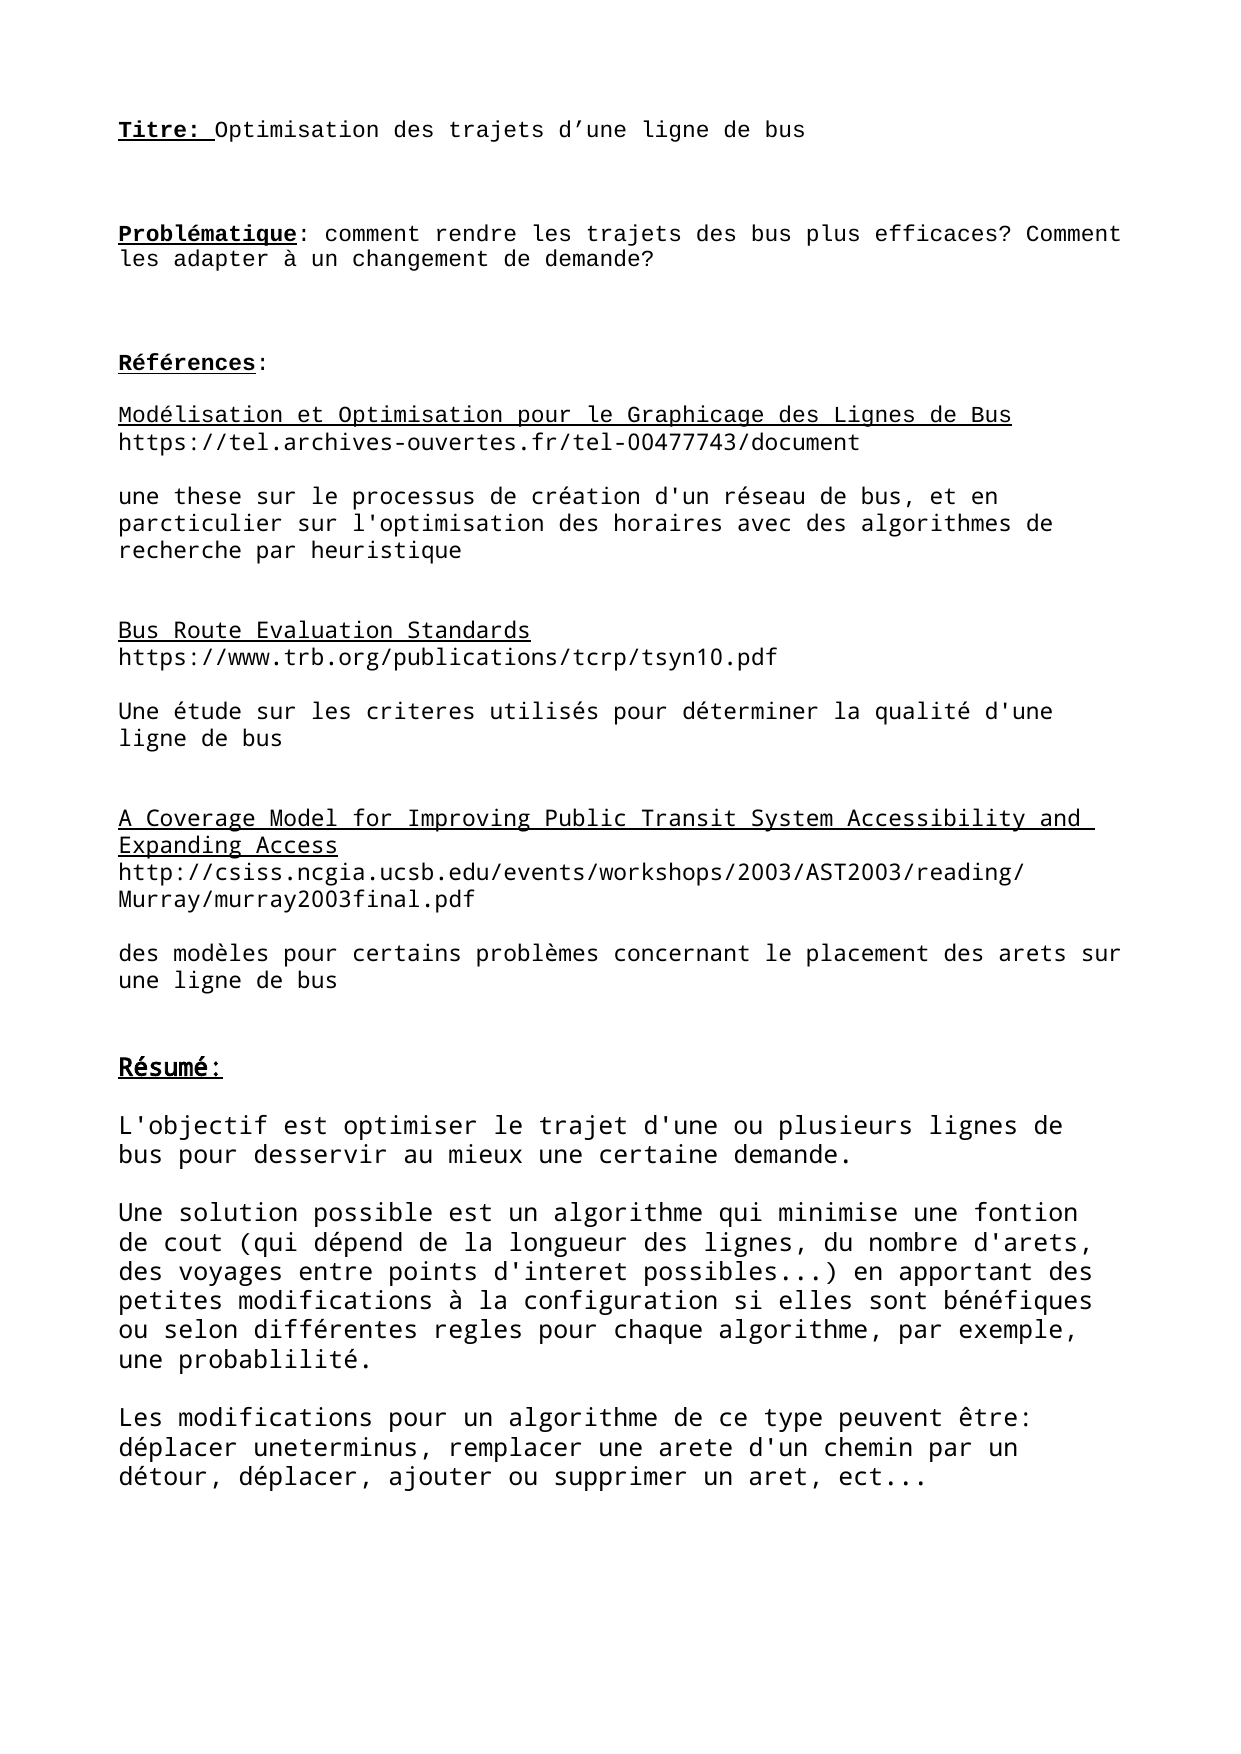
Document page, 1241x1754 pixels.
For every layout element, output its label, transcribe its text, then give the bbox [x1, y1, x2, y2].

text Bus Route Evaluation Standards [118, 617, 1122, 644]
text une these sur le processus de création d'un réseau de bus, et en parcticulier sur l'optimisation des horaires avec des algorithmes de recherche par heuristique [118, 483, 1122, 564]
text Problématique: comment rendre les trajets des bus plus efficaces? Comment les adapter à un changement de demande? [118, 222, 1122, 274]
text http://csiss.ncgia.ucsb.edu/events/workshops/2003/AST2003/reading/Murray/murray2003final.pdf [118, 859, 1122, 913]
text Résumé: [118, 1052, 1122, 1082]
text https://www.trb.org/publications/tcrp/tsyn10.pdf [118, 644, 1122, 671]
text Une étude sur les criteres utilisés pour déterminer la qualité d'une ligne de bus [118, 698, 1122, 752]
text Une solution possible est un algorithme qui minimise une fontion de cout (qui dépend de la longueur des lignes, du nombre d'arets, des voyages entre points d'interet possibles...) en apportant des petites modifications à la configuration si elles sont bénéfiques ou selon différentes regles pour chaque algorithme, par exemple, une probablilité. [118, 1199, 1122, 1374]
text L'objectif est optimiser le trajet d'une ou plusieurs lignes de bus pour desservir au mieux une certaine demande. [118, 1111, 1122, 1169]
text des modèles pour certains problèmes concernant le placement des arets sur une ligne de bus [118, 940, 1122, 994]
text Modélisation et Optimisation pour le Graphicage des Lignes de Bus [118, 403, 1122, 429]
text https://tel.archives-ouvertes.fr/tel-00477743/document [118, 429, 1122, 456]
text A Coverage Model for Improving Public Transit System Accessibility and Expanding Access [118, 806, 1122, 859]
text Références: [118, 352, 1122, 377]
text Les modifications pour un algorithme de ce type peuvent être: déplacer uneterminus, remplacer une arete d'un chemin par un détour, déplacer, ajouter ou supprimer un aret, ect... [118, 1403, 1122, 1491]
text Titre: Optimisation des trajets d’une ligne de bus [118, 118, 1122, 144]
